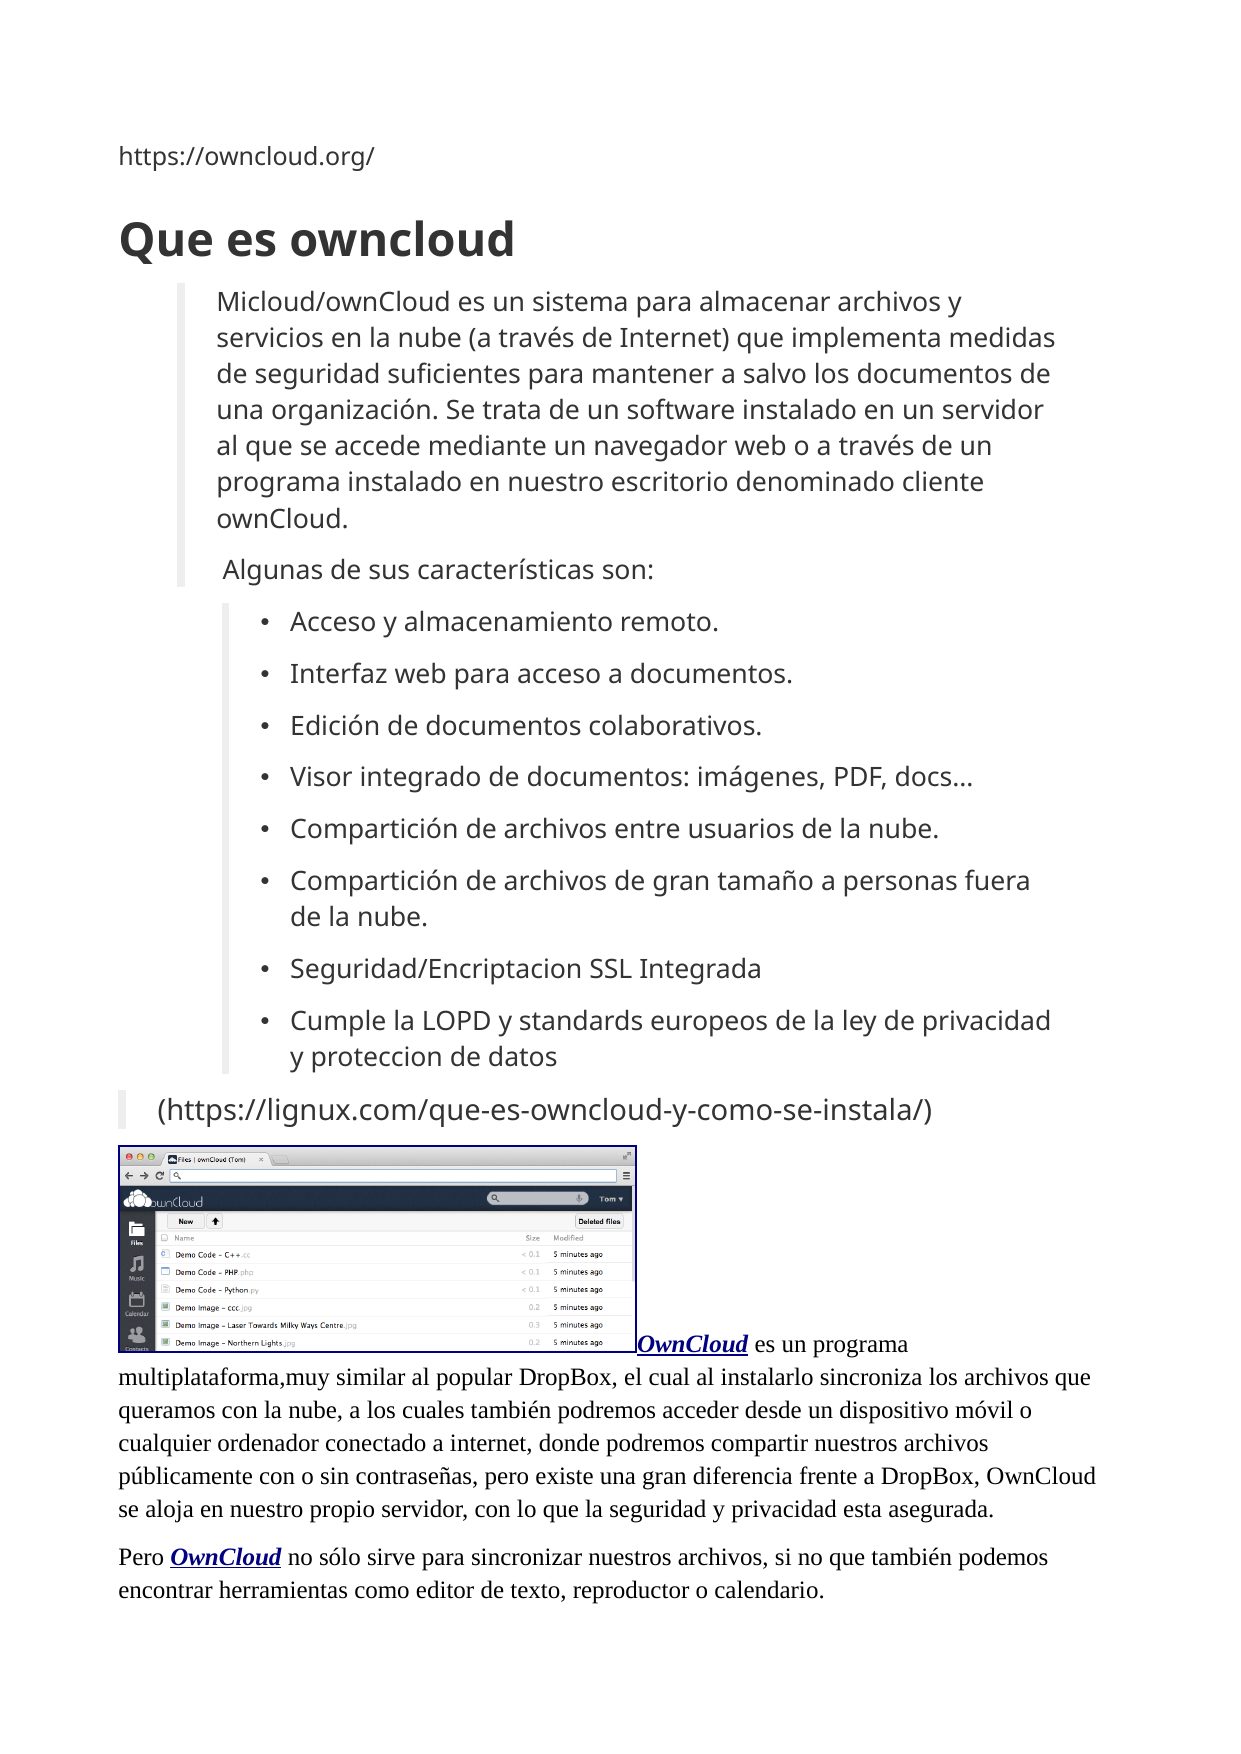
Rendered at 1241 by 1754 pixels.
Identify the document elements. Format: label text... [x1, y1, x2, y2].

text (https://lignux.com/que-es-owncloud-y-como-se-instala/) [118, 1089, 1063, 1129]
list Compartición de archivos entre usuarios de la nube. [229, 810, 1063, 846]
list Acceso y almacenamiento remoto. [229, 603, 1063, 639]
list Compartición de archivos de gran tamaño a personas fuera de la nube. [229, 862, 1063, 934]
list Seguridad/Encriptacion SSL Integrada [229, 950, 1063, 986]
picture [120, 1147, 635, 1351]
text OwnCloud es un programa multiplataforma,muy similar al popular DropBox, el cual al instalarlo sincroniza los archivos que queramos con la nube, a los cuales también podremos acceder desde un dispositivo móvil o cualquier ordenador conectado a internet, donde podremos compartir nuestros archivos públicamente con o sin contraseñas, pero existe una gran diferencia frente a DropBox, OwnCloud se aloja en nuestro propio servidor, con lo que la seguridad y privacidad esta asegurada. [118, 1145, 1122, 1523]
list Interfaz web para acceso a documentos. [229, 655, 1063, 691]
text Algunas de sus características son: [185, 551, 1063, 587]
list Cumple la LOPD y standards europeos de la ley de privacidad y proteccion de datos [229, 1002, 1063, 1074]
list Edición de documentos colaborativos. [229, 707, 1063, 743]
subtitle https://owncloud.org/ [118, 139, 1122, 173]
text Micloud/ownCloud es un sistema para almacenar archivos y servicios en la nube (a través de Internet) que implementa medidas de seguridad suficientes para mantener a salvo los documentos de una organización. Se trata de un software instalado en un servidor al que se accede mediante un navegador web o a través de un programa instalado en nuestro escritorio denominado cliente ownCloud. [185, 283, 1063, 536]
text Pero OwnCloud no sólo sirve para sincronizar nuestros archivos, si no que también podemos encontrar herramientas como editor de texto, reproductor o calendario. [118, 1542, 1122, 1604]
subtitle Que es owncloud [118, 206, 1122, 270]
list Visor integrado de documentos: imágenes, PDF, docs… [229, 758, 1063, 794]
